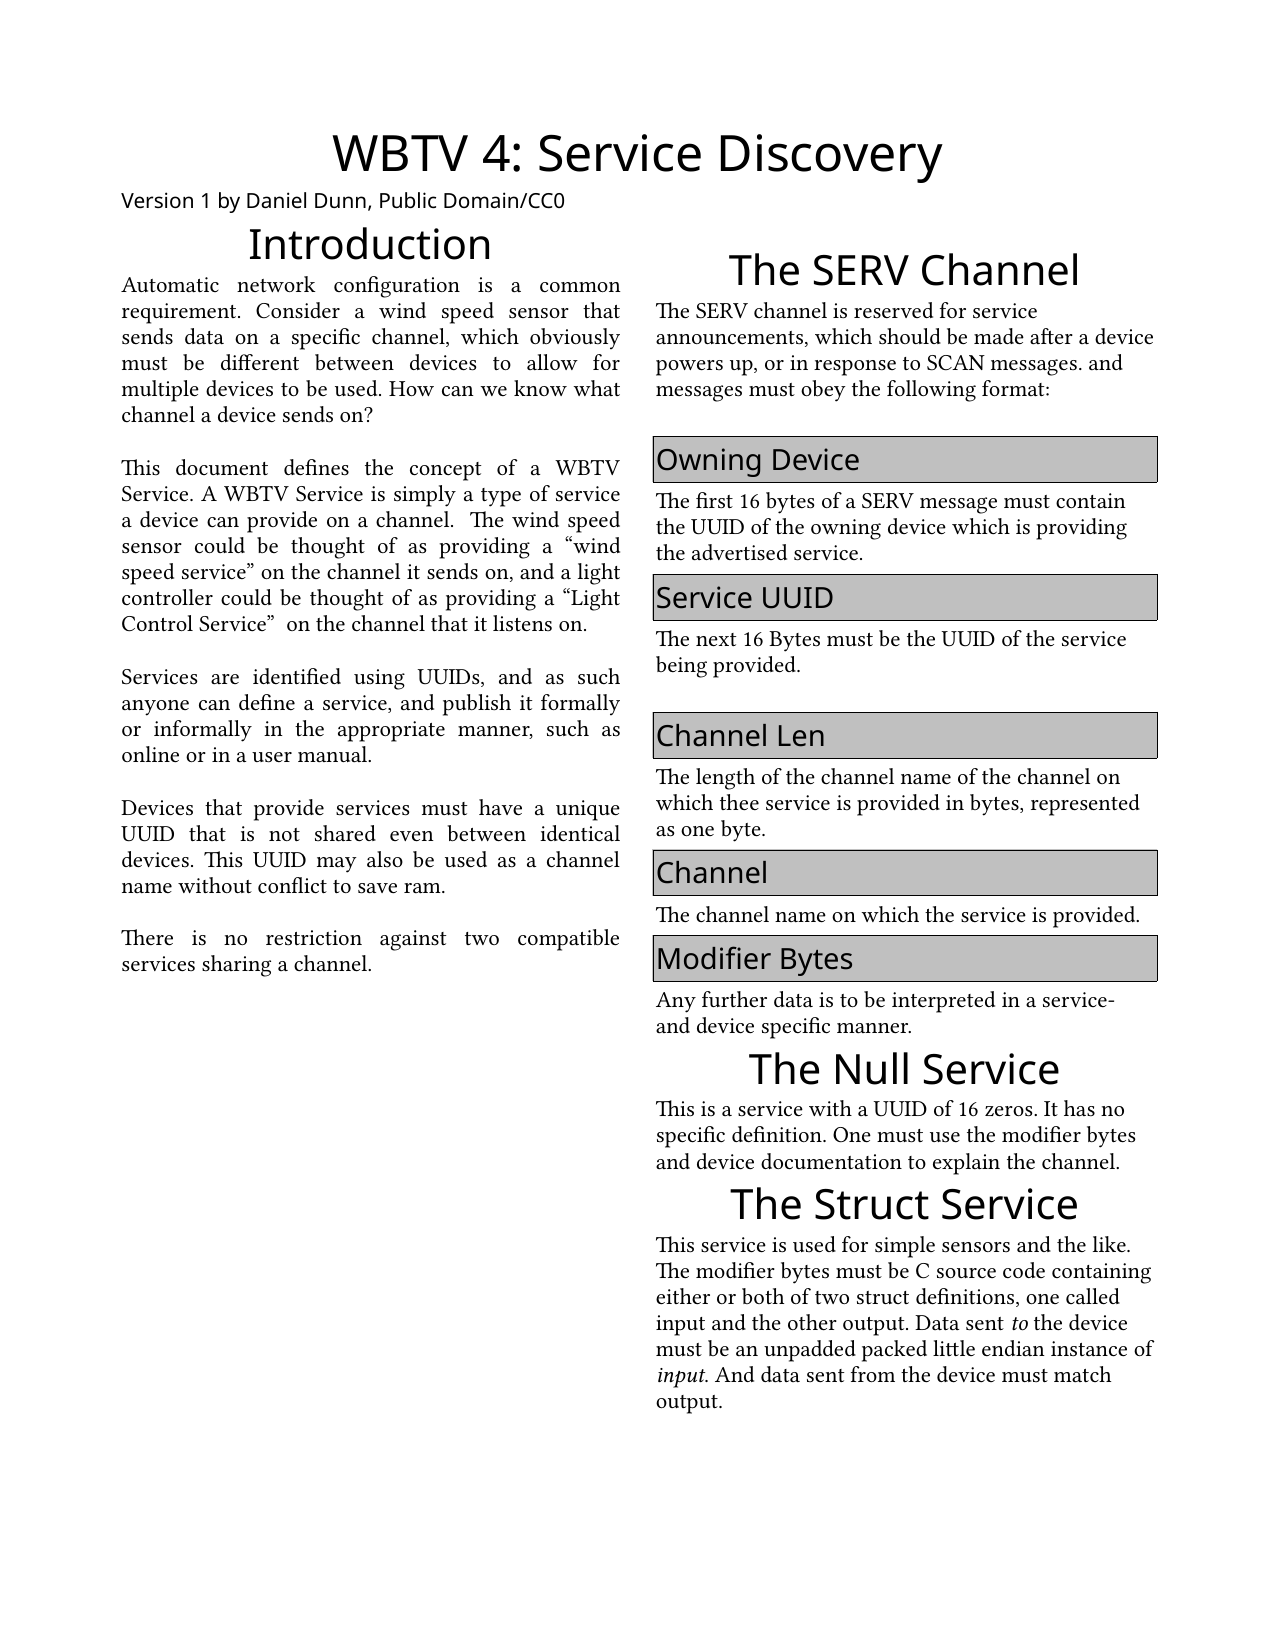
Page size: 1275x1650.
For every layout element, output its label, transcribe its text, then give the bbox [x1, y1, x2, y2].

text Any further data is to be interpreted in a service- and device specific manner. [656, 987, 1155, 1039]
text This document defines the concept of a WBTV Service. A WBTV Service is simply a type of service a device can provide on a channel. The wind speed sensor could be thought of as providing a “wind speed service” on the channel it sends on, and a light controller could be thought of as providing a “Light Control Service” on the channel that it listens on. [121, 454, 621, 637]
subtitle Introduction [118, 215, 622, 271]
text Devices that provide services must have a unique UUID that is not shared even between identical devices. This UUID may also be used as a channel name without conflict to save ram. [121, 794, 621, 899]
subtitle The Null Service [652, 1039, 1157, 1096]
subtitle Owning Device [654, 437, 1157, 482]
subtitle WBTV 4: Service Discovery [118, 118, 1157, 186]
subtitle Channel Len [654, 713, 1157, 758]
text The length of the channel name of the channel on which thee service is provided in bytes, represented as one byte. [656, 764, 1155, 842]
subtitle Service UUID [654, 575, 1157, 620]
text The SERV channel is reserved for service announcements, which should be made after a device powers up, or in response to SCAN messages. and messages must obey the following format: [656, 298, 1155, 402]
subtitle Channel [654, 851, 1157, 895]
text The next 16 Bytes must be the UUID of the service being provided. [656, 626, 1155, 678]
text The first 16 bytes of a SERV message must contain the UUID of the owning device which is providing the advertised service. [656, 488, 1155, 566]
text There is no restriction against two compatible services sharing a channel. [121, 925, 621, 977]
text This service is used for simple sensors and the like. The modifier bytes must be C source code containing either or both of two struct definitions, one called input and the other output. Data sent to the device must be an unpadded packed little endian instance of input. And data sent from the device must match output. [656, 1231, 1155, 1414]
text Automatic network configuration is a common requirement. Consider a wind speed sensor that sends data on a specific channel, which obviously must be different between devices to allow for multiple devices to be used. How can we know what channel a device sends on? [121, 271, 621, 428]
text Version 1 by Daniel Dunn, Public Domain/CC0 [121, 186, 1155, 215]
subtitle The Struct Service [652, 1175, 1157, 1231]
text This is a service with a UUID of 16 zeros. It has no specific definition. One must use the modifier bytes and device documentation to explain the channel. [656, 1096, 1155, 1175]
text Services are identified using UUIDs, and as such anyone can define a service, and publish it formally or informally in the appropriate manner, such as online or in a user manual. [121, 664, 621, 768]
text The channel name on which the service is provided. [656, 902, 1155, 928]
subtitle Modifier Bytes [654, 936, 1157, 981]
subtitle The SERV Channel [652, 241, 1157, 298]
